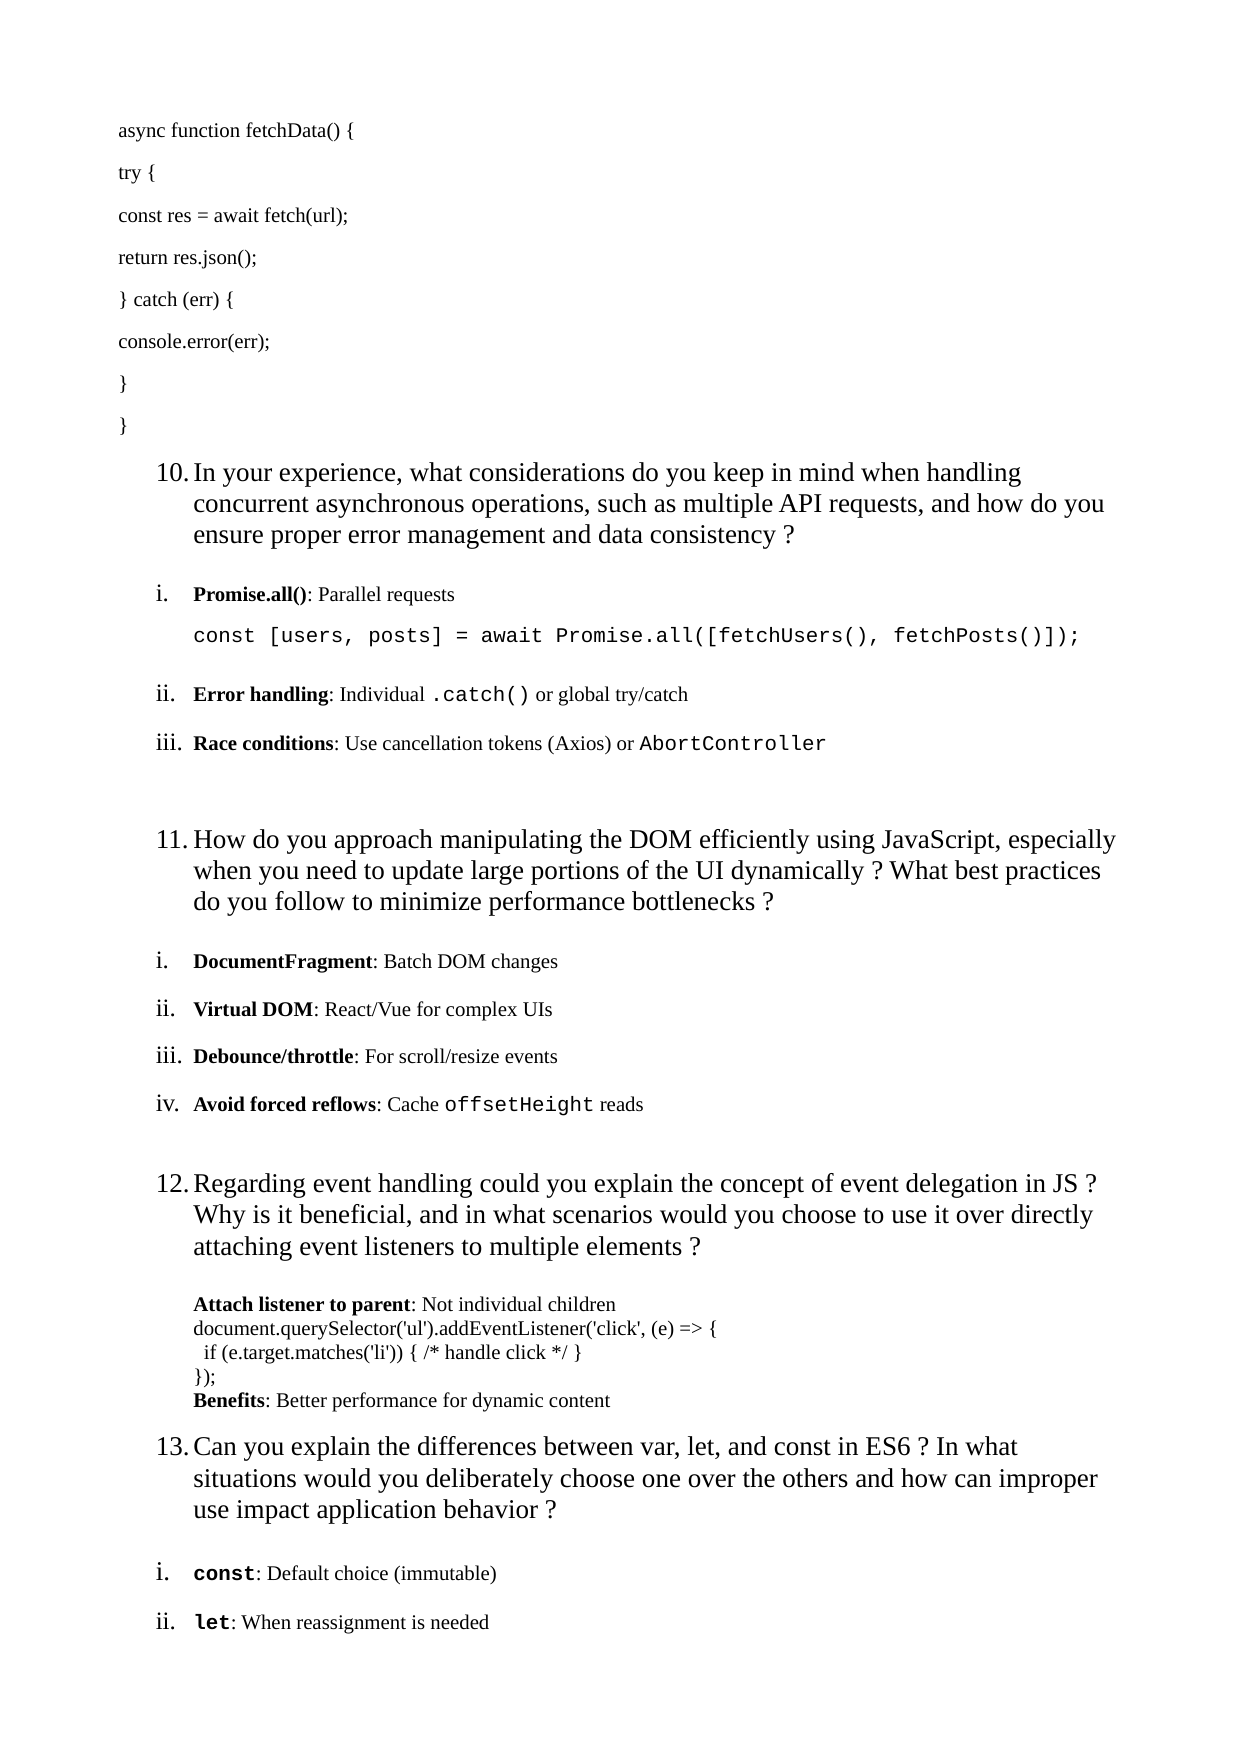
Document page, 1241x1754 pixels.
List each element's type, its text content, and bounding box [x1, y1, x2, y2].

text async function fetchData() { [118, 118, 1122, 142]
text const res = await fetch(url); [118, 202, 1122, 227]
list Regarding event handling could you explain the concept of event delegation in JS ? Why is it beneficial, and in what scenarios would you choose to use it over directly attaching event listeners to multiple elements ? [156, 1167, 1122, 1261]
list In your experience, what considerations do you keep in mind when handling concurrent asynchronous operations, such as multiple API requests, and how do you ensure proper error management and data consistency ? [156, 456, 1122, 549]
text } [118, 371, 1122, 395]
text try { [118, 160, 1122, 184]
text } [118, 413, 1122, 437]
list Attach listener to parent: Not individual children [156, 1292, 1122, 1316]
list Avoid forced reflows: Cache offsetHeight reads [156, 1088, 1122, 1117]
list const [users, posts] = await Promise.all([fetchUsers(), fetchPosts()]); [156, 625, 1122, 649]
list if (e.target.matches('li')) { /* handle click */ } [156, 1340, 1122, 1364]
text } catch (err) { [118, 287, 1122, 311]
list Virtual DOM: React/Vue for complex UIs [156, 993, 1122, 1021]
list DocumentFragment: Batch DOM changes [156, 945, 1122, 974]
list Debounce/throttle: For scroll/resize events [156, 1040, 1122, 1069]
list document.querySelector('ul').addEventListener('click', (e) => { [156, 1316, 1122, 1340]
list }); [156, 1364, 1122, 1388]
list How do you approach manipulating the DOM efficiently using JavaScript, especially when you need to update large portions of the UI dynamically ? What best practices do you follow to minimize performance bottlenecks ? [156, 823, 1122, 916]
text console.error(err); [118, 329, 1122, 353]
list Error handling: Individual .catch() or global try/catch [156, 678, 1122, 708]
list Can you explain the differences between var, let, and const in ES6 ? In what situations would you deliberately choose one over the others and how can improper use impact application behavior ? [156, 1431, 1122, 1524]
text return res.json(); [118, 245, 1122, 269]
list const: Default choice (immutable) [156, 1555, 1122, 1587]
list Benefits: Better performance for dynamic content [156, 1388, 1122, 1412]
list Race conditions: Use cancellation tokens (Axios) or AbortController [156, 727, 1122, 757]
list let: When reassignment is needed [156, 1606, 1122, 1636]
list Promise.all(): Parallel requests [156, 578, 1122, 607]
